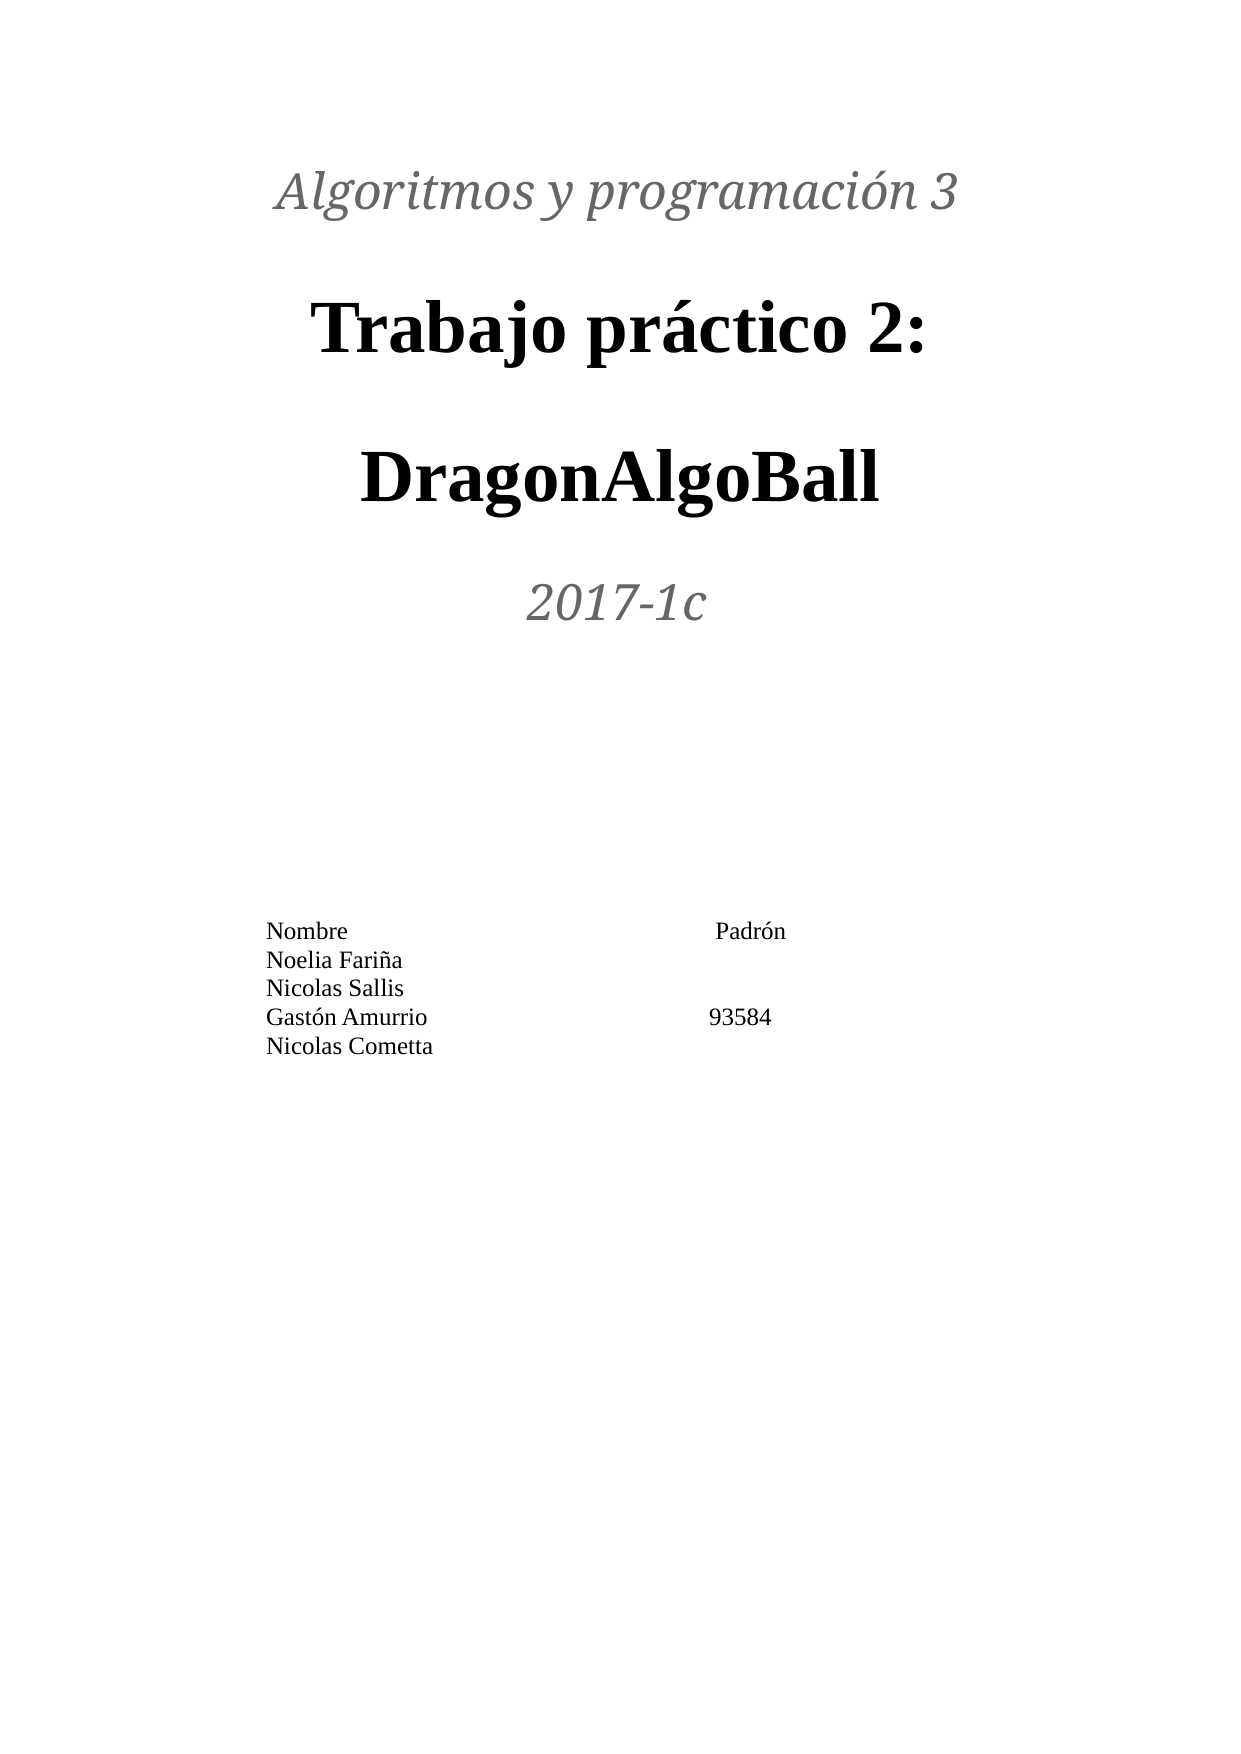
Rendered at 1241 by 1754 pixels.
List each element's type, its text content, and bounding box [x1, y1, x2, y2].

text DragonAlgoBall [118, 431, 1122, 517]
text Trabajo práctico 2: [118, 282, 1122, 368]
text Nicolas Sallis [118, 973, 1122, 1002]
text Noelia Fariña [118, 945, 1122, 973]
subtitle 2017-1c [118, 567, 1122, 635]
text Nombre Padrón [118, 916, 1122, 945]
text Nicolas Cometta [118, 1031, 1122, 1060]
subtitle Algoritmos y programación 3 [118, 156, 1122, 224]
text Gastón Amurrio 93584 [118, 1002, 1122, 1031]
